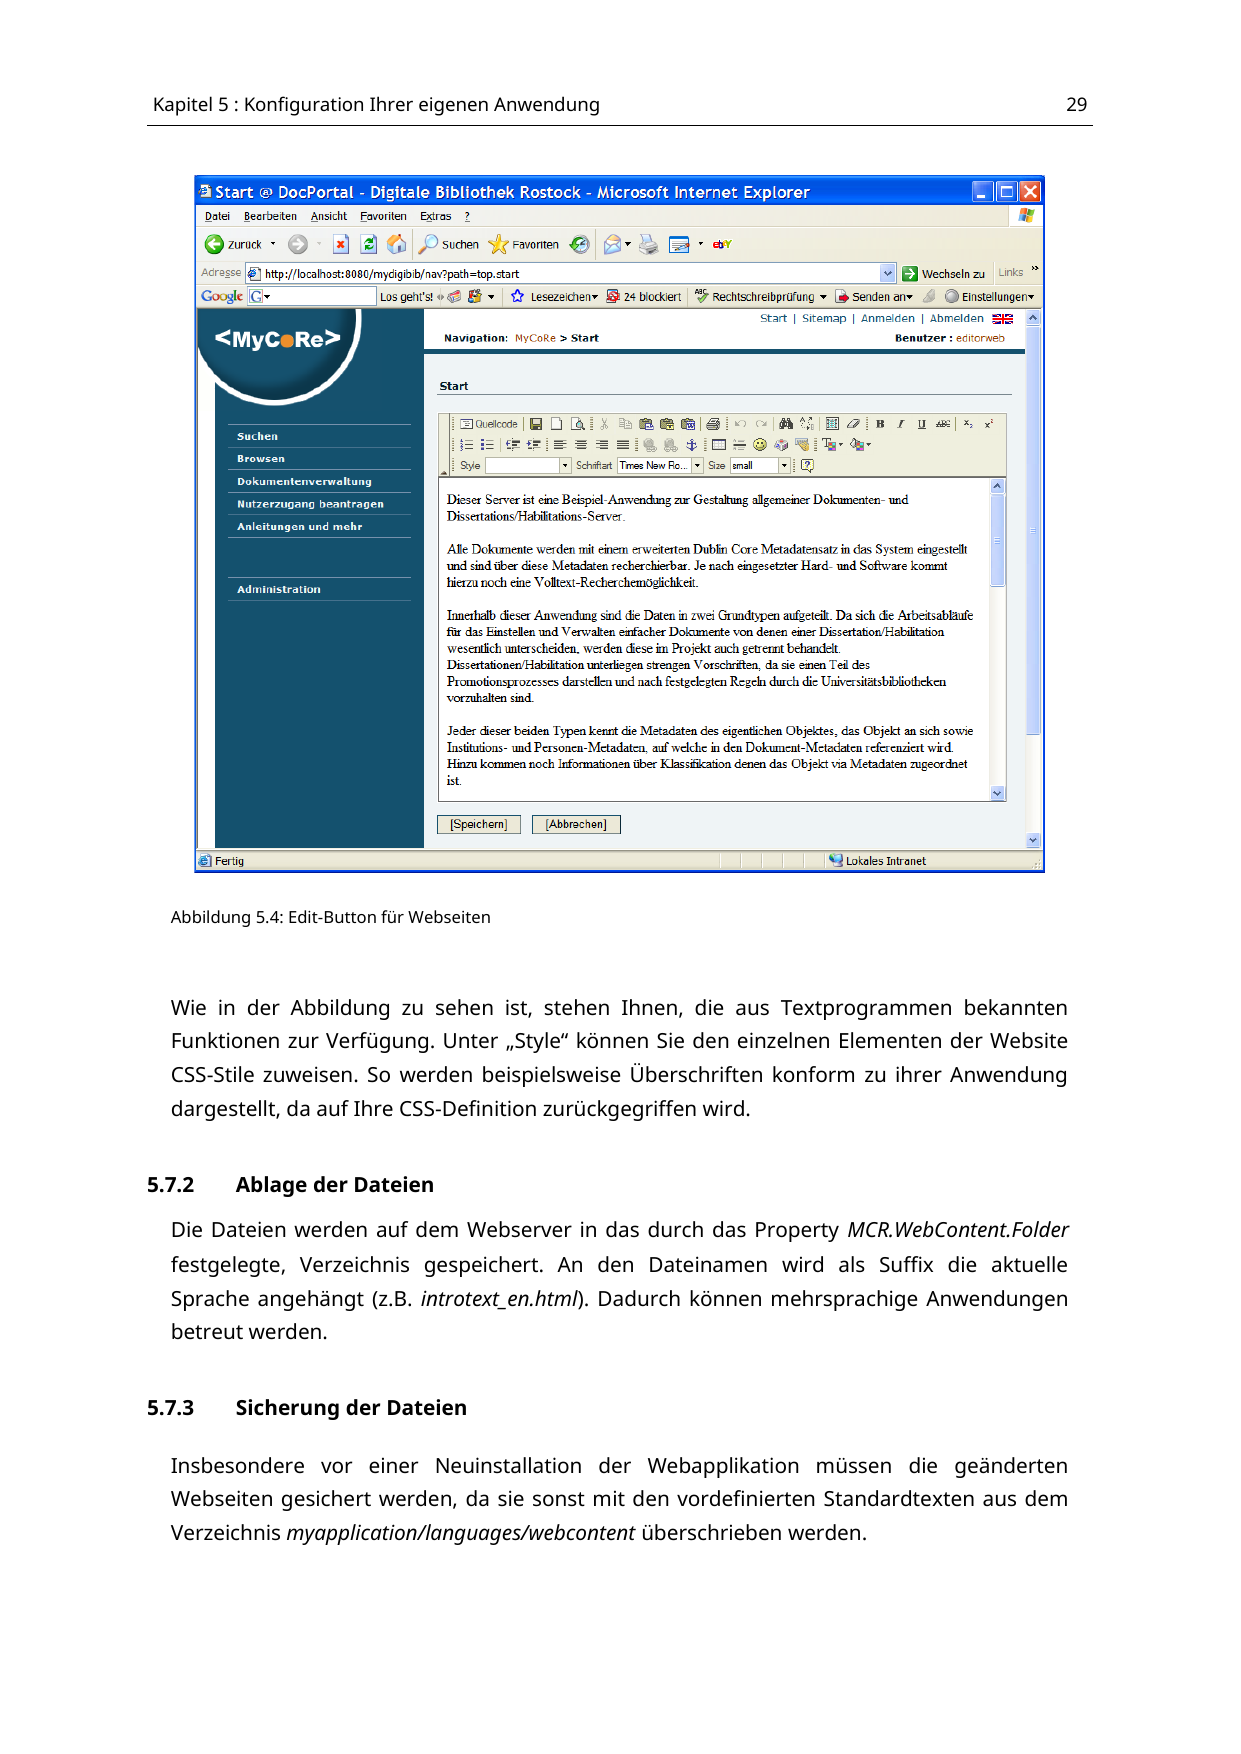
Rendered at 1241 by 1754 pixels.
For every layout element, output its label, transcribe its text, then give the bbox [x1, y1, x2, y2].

subtitle Sicherung der Dateien [147, 1393, 1092, 1422]
picture [194, 175, 1045, 873]
text Die Dateien werden auf dem Webserver in das durch das Property MCR.WebContent.Folder festgelegte, Verzeichnis gespeichert. An den Dateinamen wird als Suffix die aktuelle Sprache angehängt (z.B. introtext_en.html). Dadurch können mehrsprachige Anwendungen betreut werden. [171, 1216, 1069, 1346]
text Wie in der Abbildung zu sehen ist, stehen Ihnen, die aus Textprogrammen bekannten Funktionen zur Verfügung. Unter „Style“ können Sie den einzelnen Elementen der Website CSS-Stile zuweisen. So werden beispielsweise Überschriften konform zu ihrer Anwendung dargestellt, da auf Ihre CSS-Definition zurückgegriffen wird. [171, 993, 1069, 1122]
subtitle Ablage der Dateien [147, 1170, 1092, 1198]
text Abbildung 5.4: Edit-Button für Webseiten [171, 223, 1069, 928]
text Insbesondere vor einer Neuinstallation der Webapplikation müssen die geänderten Webseiten gesichert werden, da sie sonst mit den vordefinierten Standardtexten aus dem Verzeichnis myapplication/languages/webcontent überschrieben werden. [171, 1451, 1069, 1547]
